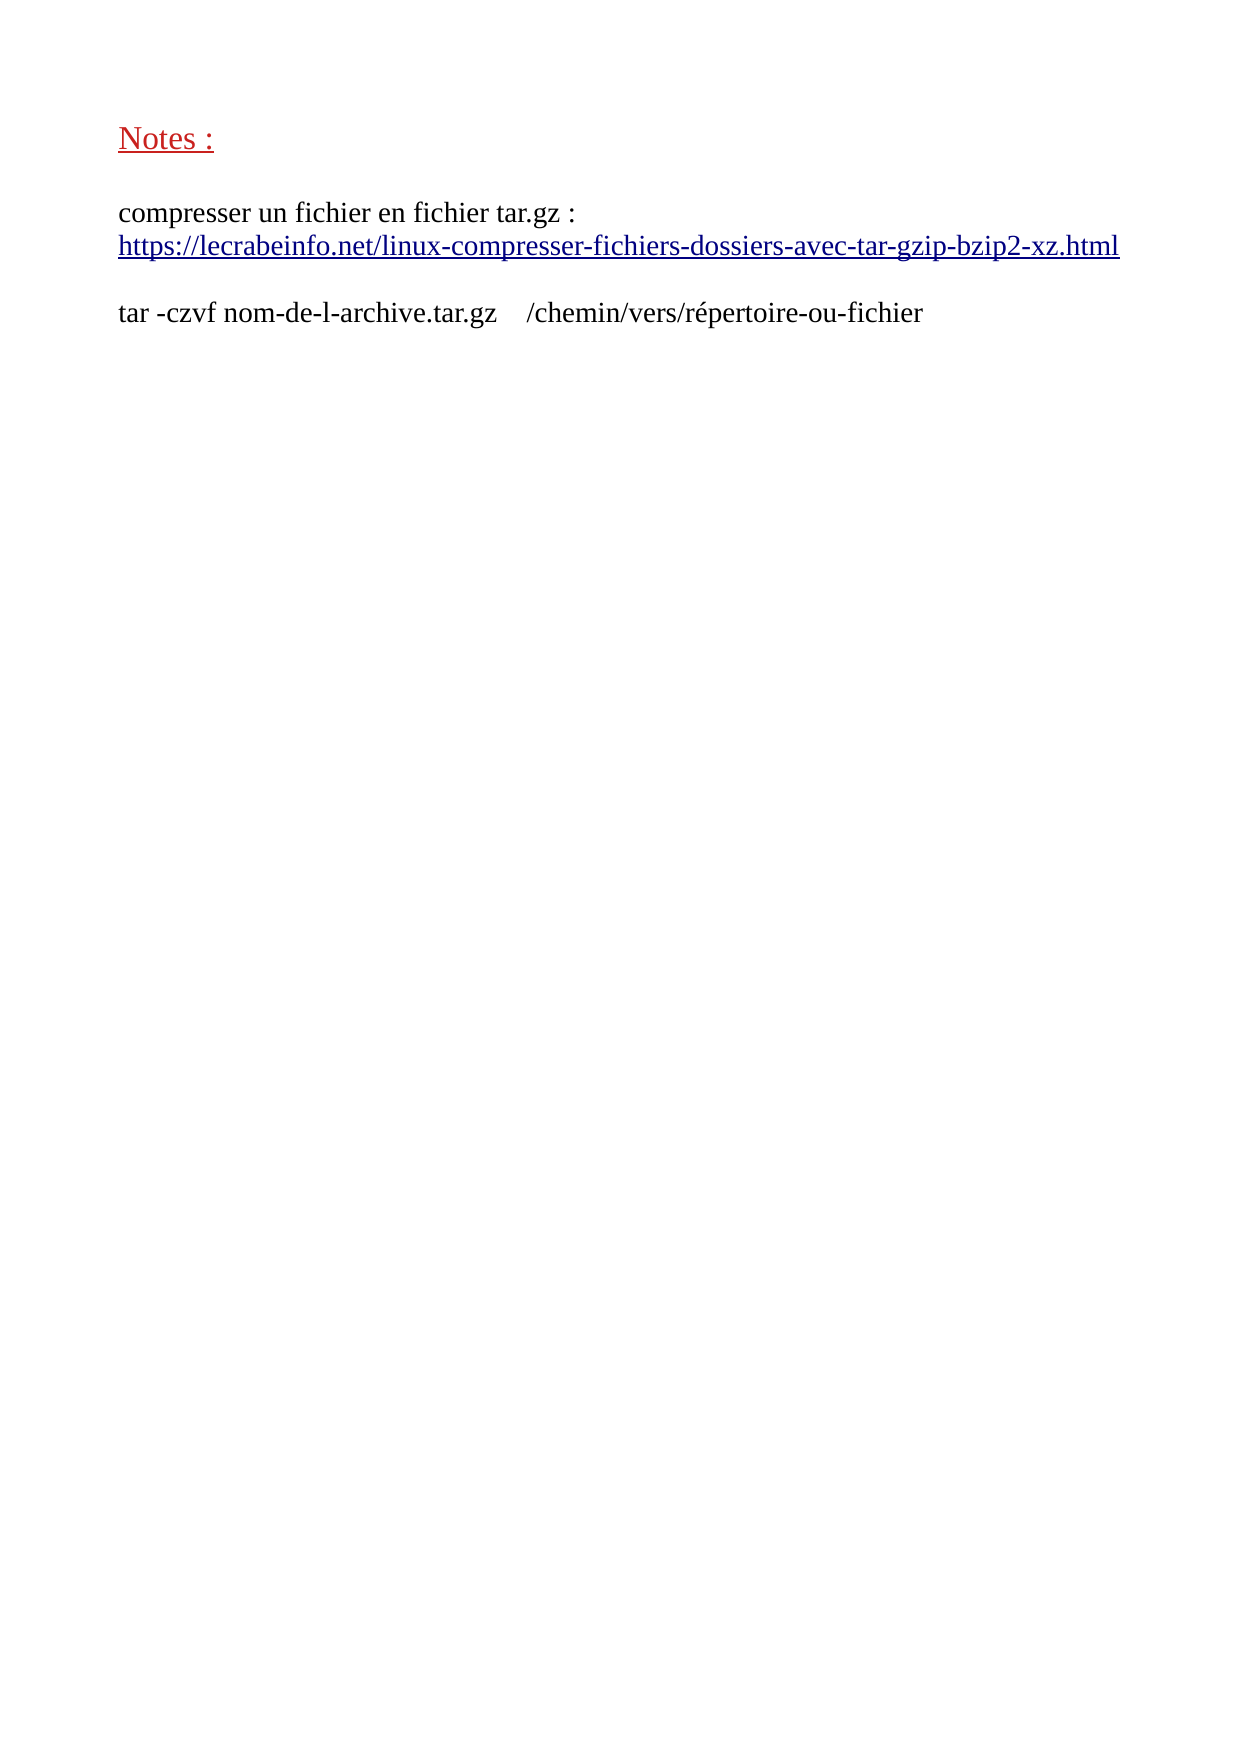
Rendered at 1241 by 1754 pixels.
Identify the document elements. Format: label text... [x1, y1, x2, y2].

text https://lecrabeinfo.net/linux-compresser-fichiers-dossiers-avec-tar-gzip-bzip2-xz.html [118, 228, 1122, 262]
text tar -czvf nom-de-l-archive.tar.gz /chemin/vers/répertoire-ou-fichier [118, 295, 1122, 329]
text Notes : [118, 118, 1122, 156]
text compresser un fichier en fichier tar.gz : [118, 195, 1122, 228]
